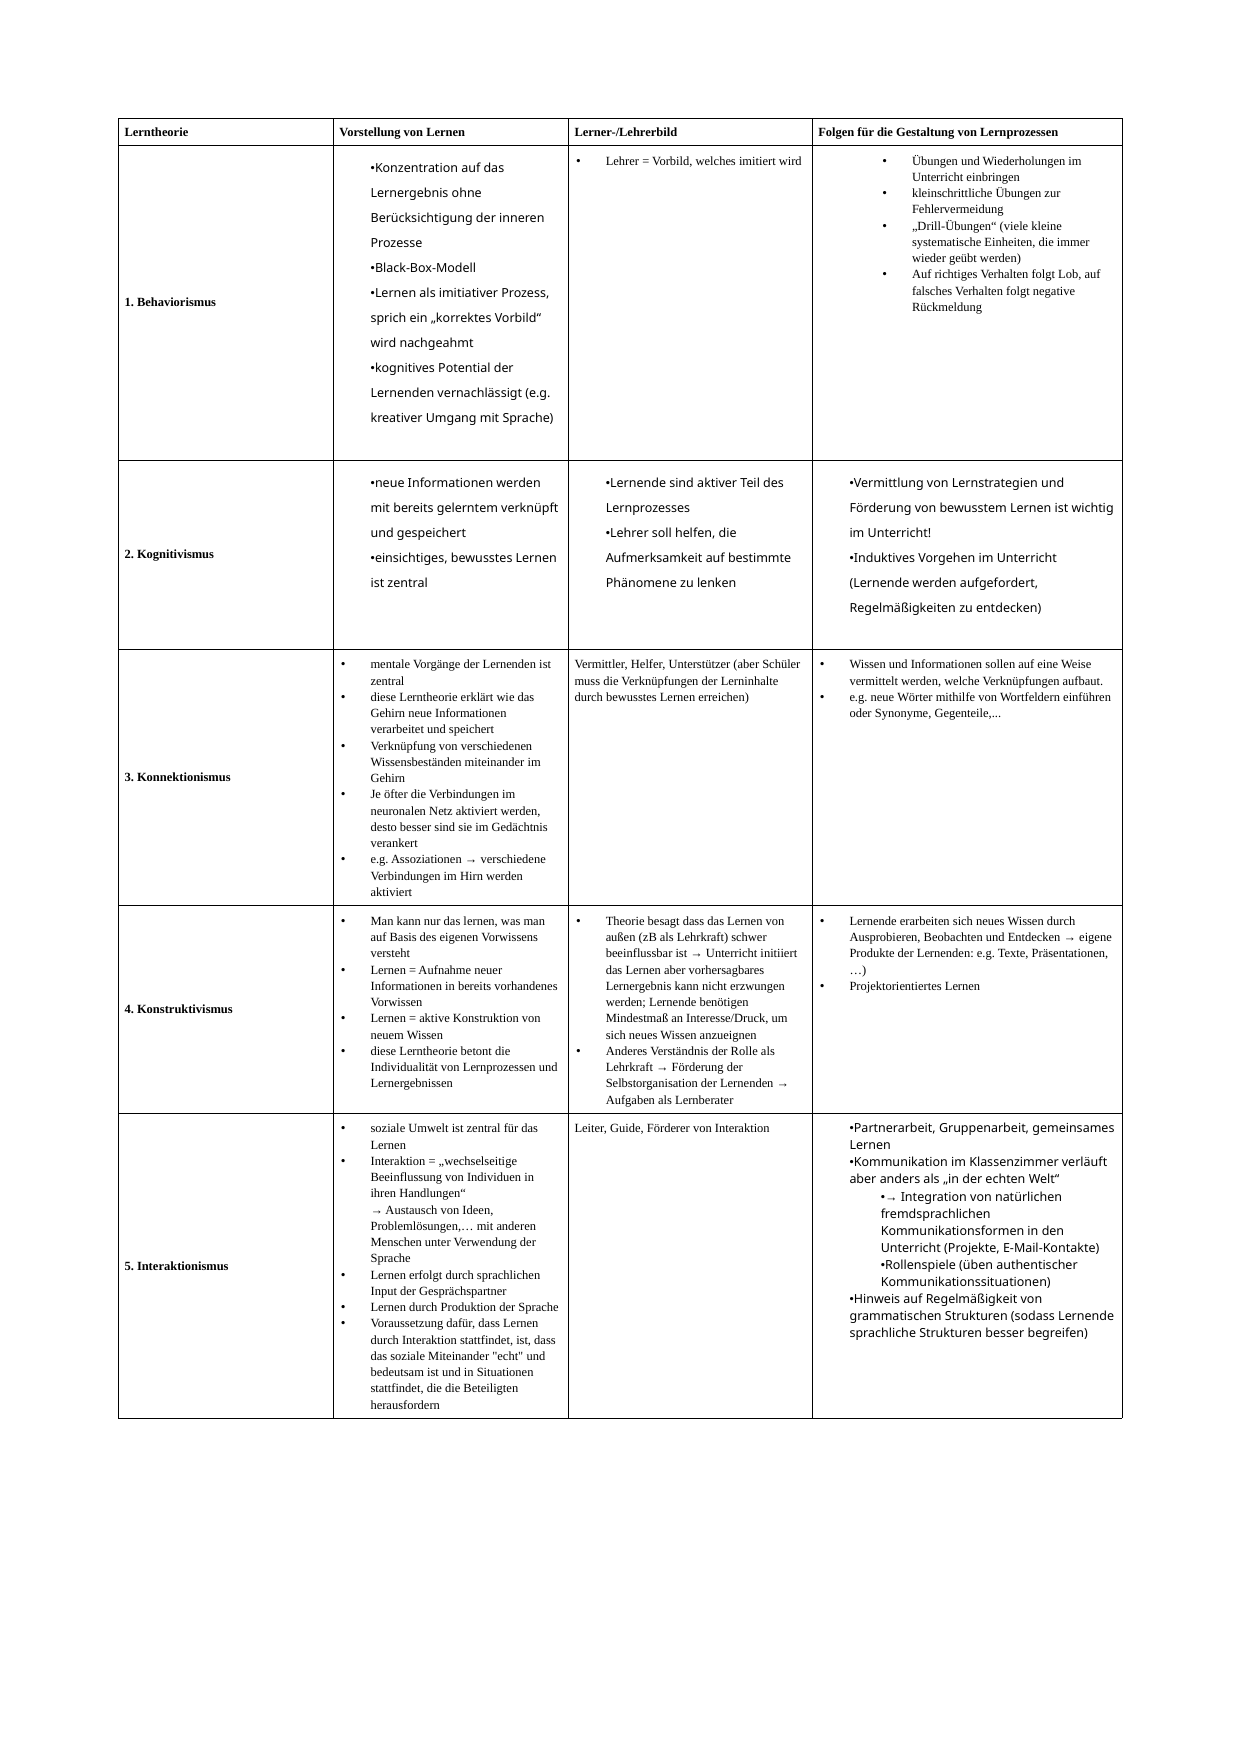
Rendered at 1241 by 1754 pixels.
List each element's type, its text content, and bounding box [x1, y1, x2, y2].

table_cell Lehrer = Vorbild, welches imitiert wird [569, 146, 812, 459]
table_cell 1. Behaviorismus [119, 146, 333, 459]
table_cell Partnerarbeit, Gruppenarbeit, gemeinsames Lernen Kommunikation im Klassenzimmer verläuft aber anders als „in der echten Welt“ → Integration von natürlichen fremdsprachlichen Kommunikationsformen in den Unterricht (Projekte, E-Mail-Kontakte) Rollenspiele (üben authentischer Kommunikationssituationen) Hinweis auf Regelmäßigkeit von grammatischen Strukturen (sodass Lernende sprachliche Strukturen besser begreifen) [813, 1114, 1122, 1418]
table_cell Wissen und Informationen sollen auf eine Weise vermittelt werden, welche Verknüpfungen aufbaut. e.g. neue Wörter mithilfe von Wortfeldern einführen oder Synonyme, Gegenteile,... [813, 650, 1122, 905]
table_cell Konzentration auf das Lernergebnis ohne Berücksichtigung der inneren Prozesse Black-Box-Modell Lernen als imitiativer Prozess, sprich ein „korrektes Vorbild“ wird nachgeahmt kognitives Potential der Lernenden vernachlässigt (e.g. kreativer Umgang mit Sprache) [334, 146, 568, 459]
table_cell Übungen und Wiederholungen im Unterricht einbringen kleinschrittliche Übungen zur Fehlervermeidung „Drill-Übungen“ (viele kleine systematische Einheiten, die immer wieder geübt werden) Auf richtiges Verhalten folgt Lob, auf falsches Verhalten folgt negative Rückmeldung [813, 146, 1122, 459]
table_cell Vermittler, Helfer, Unterstützer (aber Schüler muss die Verknüpfungen der Lerninhalte durch bewusstes Lernen erreichen) [569, 650, 812, 905]
table_cell mentale Vorgänge der Lernenden ist zentral diese Lerntheorie erklärt wie das Gehirn neue Informationen verarbeitet und speichert Verknüpfung von verschiedenen Wissensbeständen miteinander im Gehirn Je öfter die Verbindungen im neuronalen Netz aktiviert werden, desto besser sind sie im Gedächtnis verankert e.g. Assoziationen → verschiedene Verbindungen im Hirn werden aktiviert [334, 650, 568, 905]
table_header Folgen für die Gestaltung von Lernprozessen [813, 119, 1122, 145]
table_cell Man kann nur das lernen, was man auf Basis des eigenen Vorwissens versteht Lernen = Aufnahme neuer Informationen in bereits vorhandenes Vorwissen Lernen = aktive Konstruktion von neuem Wissen diese Lerntheorie betont die Individualität von Lernprozessen und Lernergebnissen [334, 906, 568, 1113]
table_cell neue Informationen werden mit bereits gelerntem verknüpft und gespeichert einsichtiges, bewusstes Lernen ist zentral [334, 461, 568, 649]
table_cell Theorie besagt dass das Lernen von außen (zB als Lehrkraft) schwer beeinflussbar ist → Unterricht initiiert das Lernen aber vorhersagbares Lernergebnis kann nicht erzwungen werden; Lernende benötigen Mindestmaß an Interesse/Druck, um sich neues Wissen anzueignen Anderes Verständnis der Rolle als Lehrkraft → Förderung der Selbstorganisation der Lernenden → Aufgaben als Lernberater [569, 906, 812, 1113]
table_cell 4. Konstruktivismus [119, 906, 333, 1113]
table_cell Lernende erarbeiten sich neues Wissen durch Ausprobieren, Beobachten und Entdecken → eigene Produkte der Lernenden: e.g. Texte, Präsentationen,…) Projektorientiertes Lernen [813, 906, 1122, 1113]
table_header Lerner-/Lehrerbild [569, 119, 812, 145]
table_cell soziale Umwelt ist zentral für das Lernen Interaktion = „wechselseitige Beeinflussung von Individuen in ihren Handlungen“ → Austausch von Ideen, Problemlösungen,… mit anderen Menschen unter Verwendung der Sprache Lernen erfolgt durch sprachlichen Input der Gesprächspartner Lernen durch Produktion der Sprache Voraussetzung dafür, dass Lernen durch Interaktion stattfindet, ist, dass das soziale Miteinander "echt" und bedeutsam ist und in Situationen stattfindet, die die Beteiligten herausfordern [334, 1114, 568, 1418]
table_cell 3. Konnektionismus [119, 650, 333, 905]
table_cell Vermittlung von Lernstrategien und Förderung von bewusstem Lernen ist wichtig im Unterricht! Induktives Vorgehen im Unterricht (Lernende werden aufgefordert, Regelmäßigkeiten zu entdecken) [813, 461, 1122, 649]
table_cell Lernende sind aktiver Teil des Lernprozesses Lehrer soll helfen, die Aufmerksamkeit auf bestimmte Phänomene zu lenken [569, 461, 812, 649]
table_cell 5. Interaktionismus [119, 1114, 333, 1418]
table_cell Leiter, Guide, Förderer von Interaktion [569, 1114, 812, 1418]
table_cell 2. Kognitivismus [119, 461, 333, 649]
table_header Lerntheorie [119, 119, 333, 145]
table_header Vorstellung von Lernen [334, 119, 568, 145]
